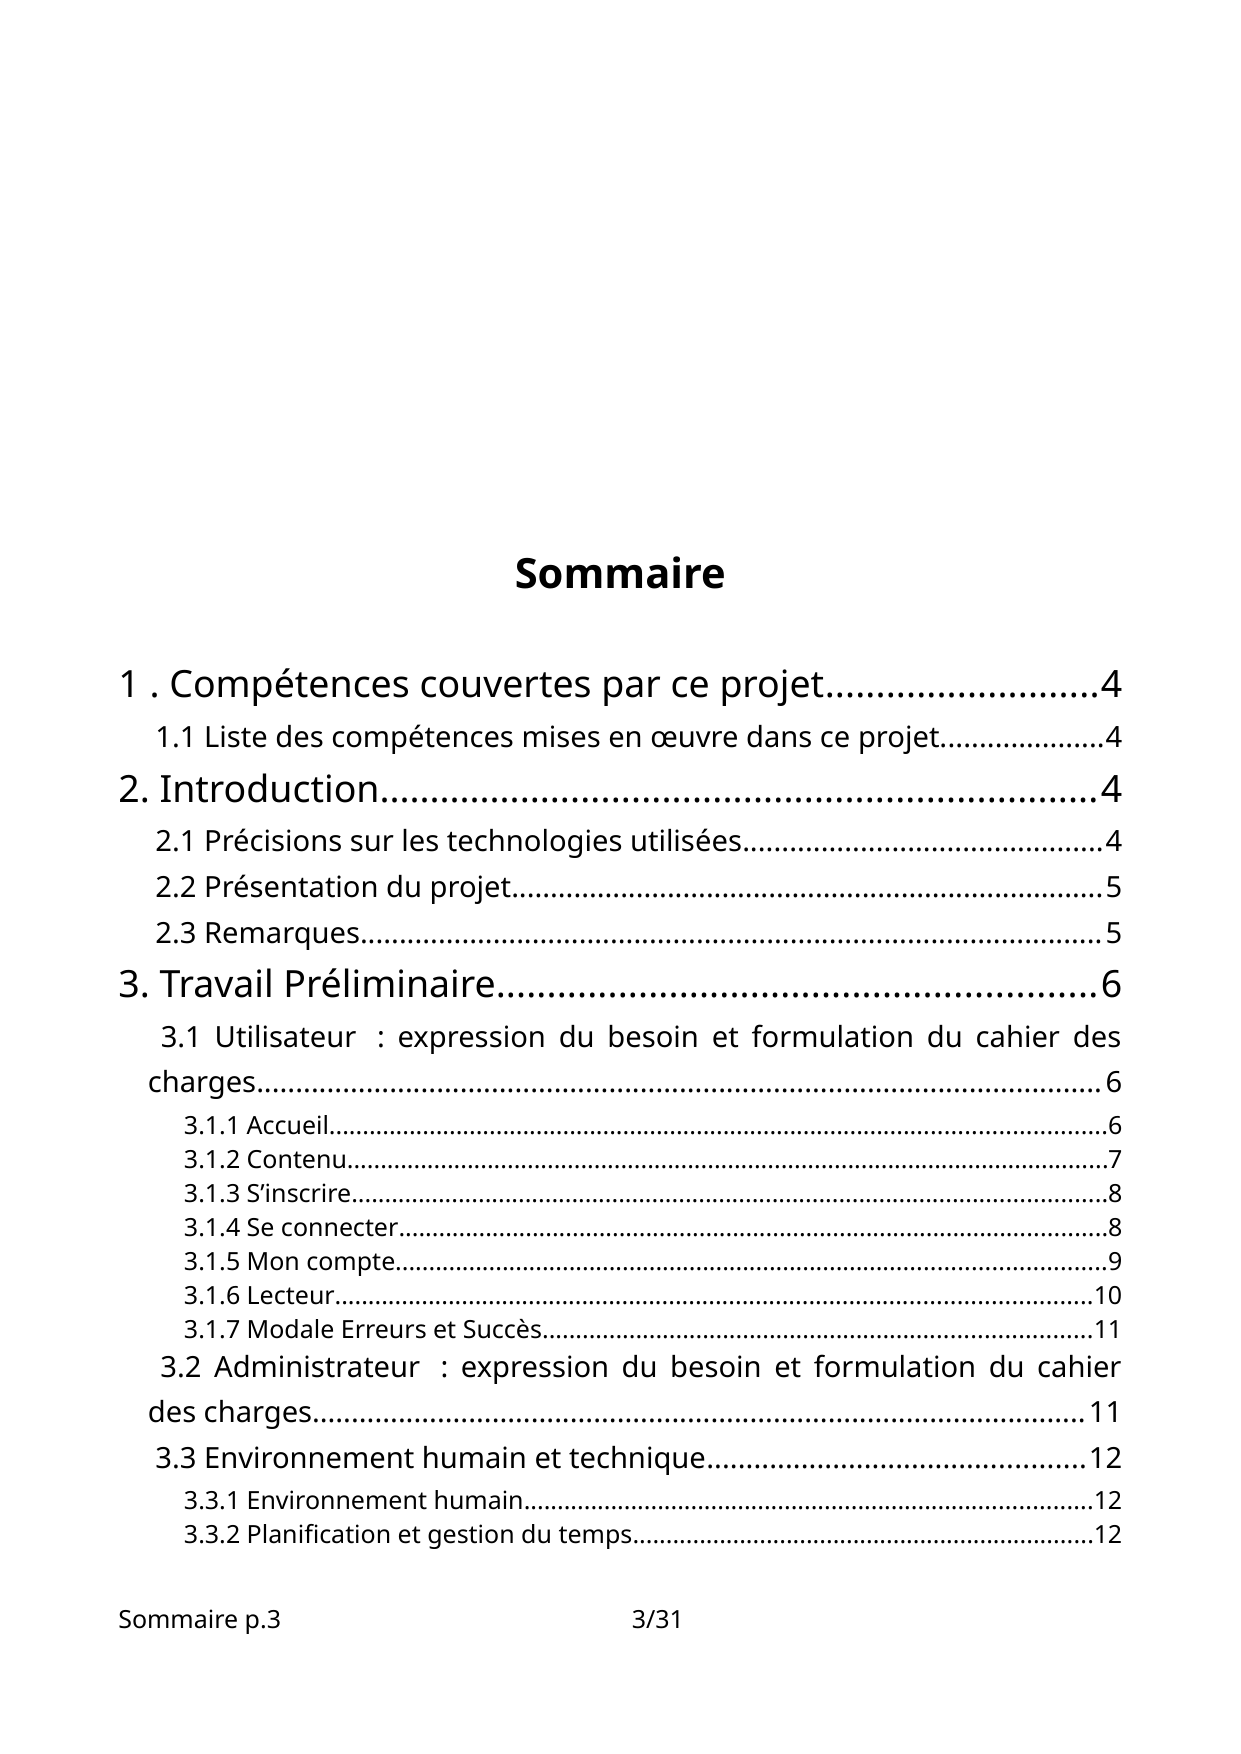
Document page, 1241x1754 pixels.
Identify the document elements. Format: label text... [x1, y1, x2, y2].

text 3.1.7 Modale Erreurs et Succès 11 [177, 1312, 1122, 1346]
text 3.1.6 Lecteur 10 [177, 1278, 1122, 1312]
text 2. Introduction 4 [118, 762, 1122, 813]
text 3.1 Utilisateur : expression du besoin et formulation du cahier des charges 6 [148, 1016, 1122, 1101]
text 3.1.4 Se connecter 8 [177, 1209, 1122, 1244]
text 1 . Compétences couvertes par ce projet 4 [118, 658, 1122, 709]
text 3.1.1 Accueil 6 [177, 1107, 1122, 1141]
text 3.1.2 Contenu 7 [177, 1141, 1122, 1176]
text 3.1.5 Mon compte 9 [177, 1244, 1122, 1278]
text 2.2 Présentation du projet 5 [148, 866, 1122, 906]
text 3.3 Environnement humain et technique 12 [148, 1437, 1122, 1477]
text 2.1 Précisions sur les technologies utilisées 4 [148, 821, 1122, 860]
text 3. Travail Préliminaire 6 [118, 957, 1122, 1008]
text 2.3 Remarques 5 [148, 912, 1122, 952]
text 3.2 Administrateur : expression du besoin et formulation du cahier des charges 11 [148, 1346, 1122, 1431]
text 3.1.3 S’inscrire 8 [177, 1176, 1122, 1209]
text 1.1 Liste des compétences mises en œuvre dans ce projet. 4 [148, 716, 1122, 756]
text Sommaire [118, 544, 1122, 601]
text 3.3.1 Environnement humain 12 [177, 1483, 1122, 1517]
text 3.3.2 Planification et gestion du temps 12 [177, 1517, 1122, 1551]
